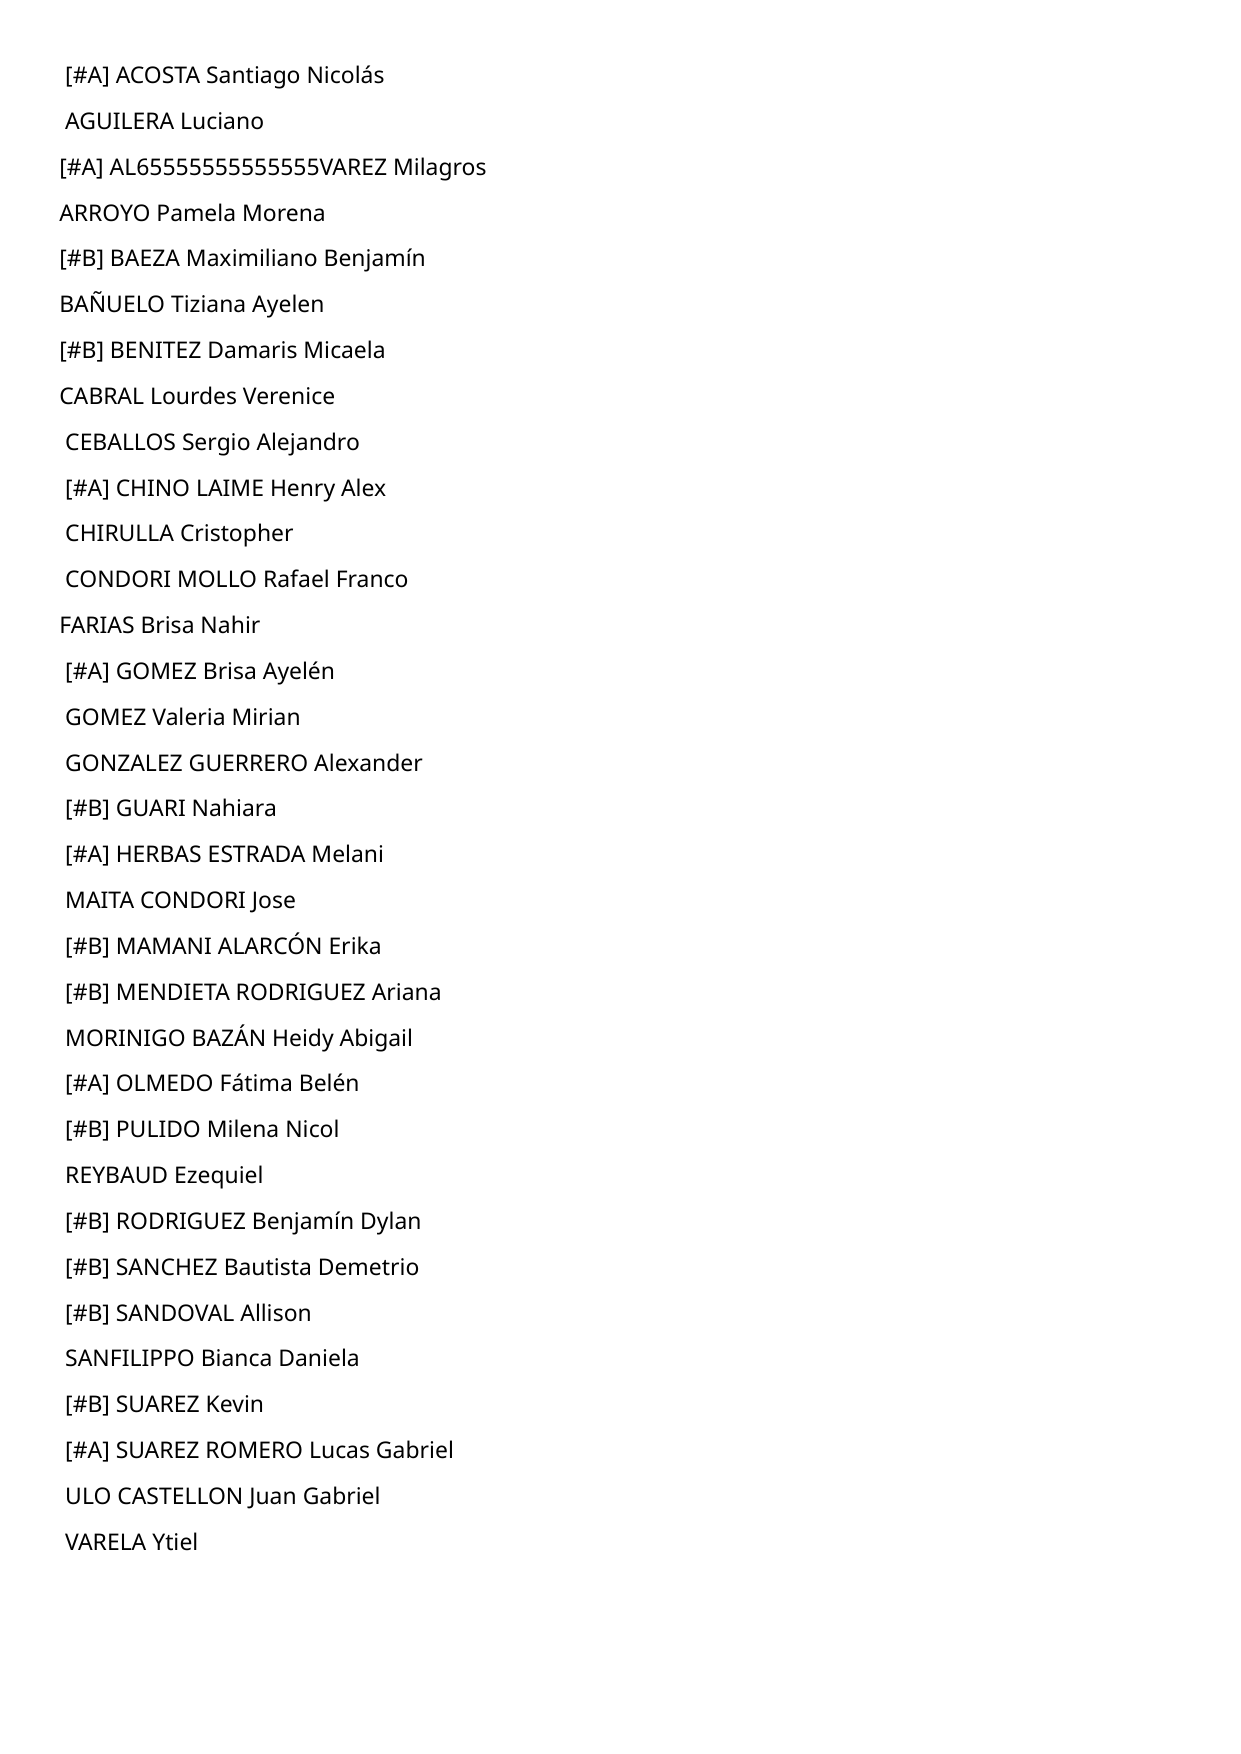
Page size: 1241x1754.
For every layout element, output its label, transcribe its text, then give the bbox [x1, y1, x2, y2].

text [#B] GUARI Nahiara [59, 792, 1181, 824]
text CEBALLOS Sergio Alejandro [59, 426, 1181, 457]
text GONZALEZ GUERRERO Alexander [59, 747, 1181, 778]
text CONDORI MOLLO Rafael Franco [59, 563, 1181, 594]
text CABRAL Lourdes Verenice [59, 380, 1181, 411]
text SANFILIPPO Bianca Daniela [59, 1342, 1181, 1374]
text BAÑUELO Tiziana Ayelen [59, 288, 1181, 319]
text [#A] CHINO LAIME Henry Alex [59, 472, 1181, 503]
text [#B] SANCHEZ Bautista Demetrio [59, 1251, 1181, 1282]
text ULO CASTELLON Juan Gabriel [59, 1480, 1181, 1511]
text [#A] ACOSTA Santiago Nicolás [59, 59, 1181, 90]
text MAITA CONDORI Jose [59, 884, 1181, 915]
text [#B] MAMANI ALARCÓN Erika [59, 930, 1181, 961]
text MORINIGO BAZÁN Heidy Abigail [59, 1022, 1181, 1053]
text [#B] MENDIETA RODRIGUEZ Ariana [59, 976, 1181, 1007]
text AGUILERA Luciano [59, 105, 1181, 136]
text FARIAS Brisa Nahir [59, 609, 1181, 640]
text VARELA Ytiel [59, 1526, 1181, 1557]
text [#A] GOMEZ Brisa Ayelén [59, 655, 1181, 686]
text CHIRULLA Cristopher [59, 517, 1181, 549]
text [#A] SUAREZ ROMERO Lucas Gabriel [59, 1434, 1181, 1465]
text [#B] BENITEZ Damaris Micaela [59, 334, 1181, 365]
text GOMEZ Valeria Mirian [59, 701, 1181, 732]
text [#B] SUAREZ Kevin [59, 1388, 1181, 1419]
text [#B] SANDOVAL Allison [59, 1297, 1181, 1328]
text [#B] BAEZA Maximiliano Benjamín [59, 242, 1181, 274]
text REYBAUD Ezequiel [59, 1159, 1181, 1190]
text [#A] HERBAS ESTRADA Melani [59, 838, 1181, 869]
text [#A] AL65555555555555VAREZ Milagros [59, 151, 1181, 182]
text ARROYO Pamela Morena [59, 197, 1181, 228]
text [#B] PULIDO Milena Nicol [59, 1113, 1181, 1144]
text [#A] OLMEDO Fátima Belén [59, 1067, 1181, 1099]
text [#B] RODRIGUEZ Benjamín Dylan [59, 1205, 1181, 1236]
